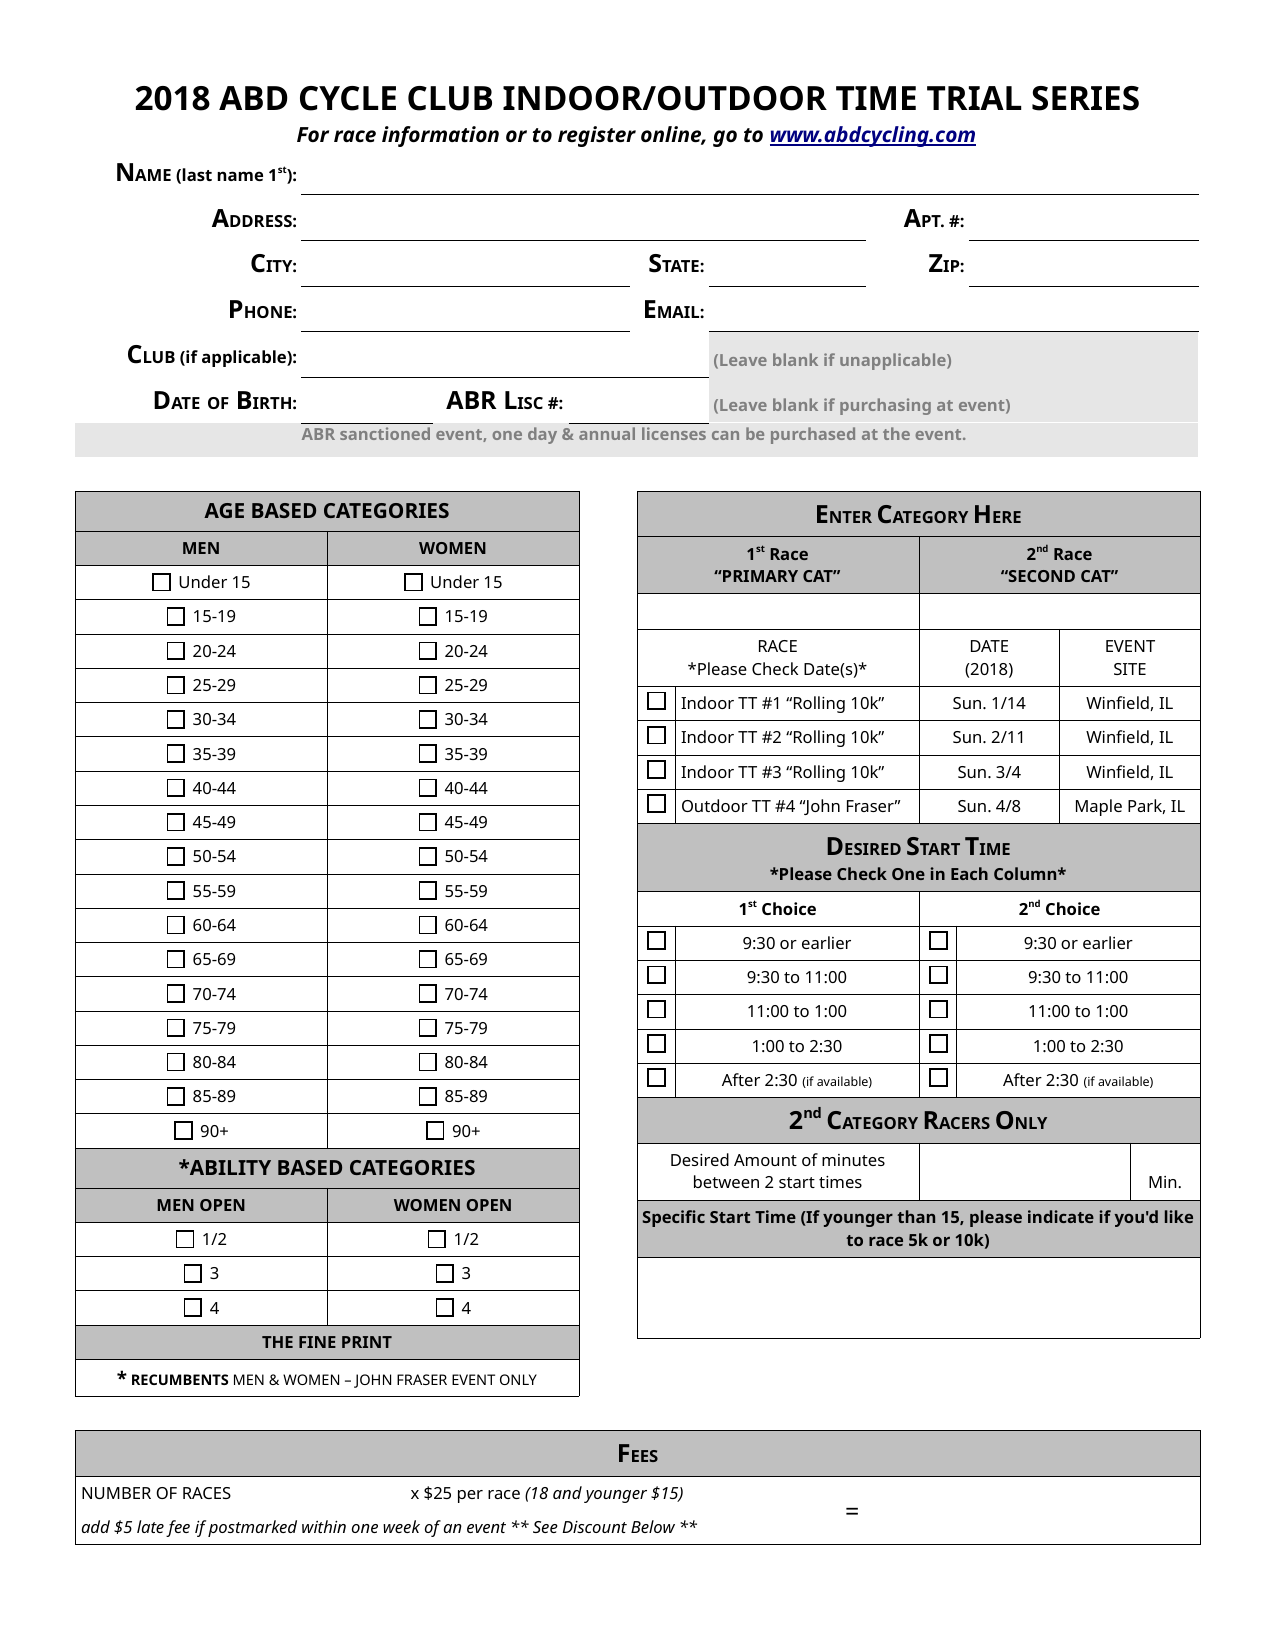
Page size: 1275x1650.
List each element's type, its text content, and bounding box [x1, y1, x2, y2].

table_cell 65-69 [76, 943, 327, 976]
table_cell 3 [76, 1257, 327, 1290]
table_cell 45-49 [76, 806, 327, 839]
table_cell 25-29 [328, 669, 579, 702]
table_header AGE BASED CATEGORIES [76, 492, 579, 531]
table_cell Specific Start Time (If younger than 15, please indicate if you'd like to race 5k or 10k) [638, 1201, 1200, 1257]
table_cell ADDRESS: [75, 194, 301, 240]
table_cell [920, 995, 956, 1028]
table_cell 45-49 [328, 806, 579, 839]
table_cell CLUB (if applicable): [75, 331, 301, 377]
table_cell THE FINE PRINT [76, 1326, 579, 1359]
table_cell ZIP: [866, 240, 969, 286]
table_cell [638, 1258, 1200, 1338]
table_cell Maple Park, IL [1060, 790, 1200, 823]
table_header [301, 149, 1198, 194]
table_cell 75-79 [328, 1012, 579, 1045]
table_cell [301, 195, 866, 240]
table_cell 9:30 or earlier [676, 927, 919, 960]
table_cell add $5 late fee if postmarked within one week of an event ** See Discount Below ** [76, 1510, 833, 1544]
table_cell [920, 927, 956, 960]
table_cell NUMBER OF RACES [76, 1477, 242, 1510]
table_cell DATE OF BIRTH: [75, 377, 301, 422]
table_cell 9:30 to 11:00 [957, 961, 1200, 994]
table_cell DESIRED START TIME *Please Check One in Each Column* [638, 824, 1200, 891]
table_cell 80-84 [328, 1046, 579, 1079]
table_cell 11:00 to 1:00 [676, 995, 919, 1028]
table_cell 2nd Choice [920, 892, 1200, 926]
table_cell 30-34 [76, 703, 327, 736]
table_cell 1:00 to 2:30 [676, 1030, 919, 1063]
table_cell 70-74 [76, 977, 327, 1011]
table_cell ABR LISC #: [433, 378, 568, 422]
table_cell Indoor TT #3 “Rolling 10k” [676, 756, 919, 789]
table_cell [920, 961, 956, 994]
table_cell 2nd CATEGORY RACERS ONLY [638, 1098, 1200, 1143]
table_cell 20-24 [328, 635, 579, 668]
table_cell [569, 378, 709, 422]
table_cell [969, 195, 1198, 240]
table_cell After 2:30 (if available) [957, 1064, 1200, 1097]
table_cell (Leave blank if purchasing at event) [709, 377, 1198, 422]
table_cell PHONE: [75, 286, 301, 331]
table_cell Desired Amount of minutes between 2 start times [638, 1144, 919, 1199]
table_cell 1st Race “PRIMARY CAT” [638, 537, 919, 593]
table_cell 90+ [328, 1114, 579, 1148]
table_cell [301, 287, 629, 331]
table_cell [920, 1030, 956, 1063]
table_cell WOMEN OPEN [328, 1189, 579, 1222]
table_cell = [833, 1477, 1200, 1544]
table_cell 1/2 [76, 1223, 327, 1256]
table_cell MEN OPEN [76, 1189, 327, 1222]
table_cell Winfield, IL [1060, 756, 1200, 789]
table_cell Outdoor TT #4 “John Fraser” [676, 790, 919, 823]
table_cell 90+ [76, 1114, 327, 1148]
table_cell [638, 927, 675, 960]
table_cell 1/2 [328, 1223, 579, 1256]
table_cell [301, 378, 433, 422]
table_cell [75, 423, 301, 457]
table_cell 85-89 [76, 1080, 327, 1113]
table_cell EMAIL: [630, 286, 709, 331]
table_cell *ABILITY BASED CATEGORIES [76, 1149, 579, 1188]
table_cell [301, 331, 709, 377]
table_cell [709, 286, 1198, 331]
table_cell 9:30 or earlier [957, 927, 1200, 960]
table_cell * RECUMBENTS MEN & WOMEN – JOHN FRASER EVENT ONLY [76, 1360, 579, 1396]
table_cell [242, 1477, 404, 1510]
table_cell 85-89 [328, 1080, 579, 1113]
table_cell 55-59 [328, 875, 579, 908]
table_cell 70-74 [328, 977, 579, 1011]
table_cell 30-34 [328, 703, 579, 736]
table_cell [920, 594, 1200, 629]
table_cell 60-64 [76, 909, 327, 942]
table_cell 11:00 to 1:00 [957, 995, 1200, 1028]
table_cell WOMEN [328, 532, 579, 565]
table_cell 1:00 to 2:30 [957, 1030, 1200, 1063]
table_cell 9:30 to 11:00 [676, 961, 919, 994]
table_cell [709, 241, 866, 286]
table_cell [638, 687, 675, 720]
table_cell [301, 241, 629, 286]
table_cell Under 15 [76, 566, 327, 599]
table_cell EVENT SITE [1060, 630, 1200, 686]
table_cell 55-59 [76, 875, 327, 908]
table_cell (Leave blank if unapplicable) [709, 332, 1198, 377]
table_cell [920, 1144, 1130, 1199]
table_cell 50-54 [328, 840, 579, 873]
text For race information or to register online, go to www.abdcycling.com [75, 120, 1200, 149]
table_cell 4 [76, 1291, 327, 1325]
table_cell 25-29 [76, 669, 327, 702]
table_cell [638, 995, 675, 1028]
table_cell 3 [328, 1257, 579, 1290]
table_cell 4 [328, 1291, 579, 1325]
table_cell Sun. 1/14 [920, 687, 1059, 720]
table_cell 60-64 [328, 909, 579, 942]
table_header ENTER CATEGORY HERE [638, 492, 1200, 536]
table_cell Winfield, IL [1060, 687, 1200, 720]
table_cell APT. #: [866, 195, 969, 240]
table_cell 35-39 [328, 737, 579, 771]
table_cell [638, 594, 919, 629]
table_cell Indoor TT #2 “Rolling 10k” [676, 721, 919, 754]
table_cell 15-19 [76, 600, 327, 633]
table_cell x $25 per race (18 and younger $15) [405, 1477, 833, 1510]
table_cell Under 15 [328, 566, 579, 599]
table_cell [638, 961, 675, 994]
text 2018 ABD CYCLE CLUB INDOOR/OUTDOOR TIME TRIAL SERIES [75, 75, 1200, 120]
table_cell 15-19 [328, 600, 579, 633]
table_cell Indoor TT #1 “Rolling 10k” [676, 687, 919, 720]
table_cell [638, 790, 675, 823]
table_cell [638, 756, 675, 789]
table_cell [920, 1064, 956, 1097]
table_cell Sun. 4/8 [920, 790, 1059, 823]
table_cell DATE (2018) [920, 630, 1059, 686]
table_cell [969, 241, 1198, 286]
table_cell 2nd Race “SECOND CAT” [920, 537, 1200, 593]
table_cell [638, 721, 675, 754]
table_cell 40-44 [328, 772, 579, 805]
table_cell Winfield, IL [1060, 721, 1200, 754]
table_cell Min. [1131, 1144, 1200, 1199]
table_cell Sun. 2/11 [920, 721, 1059, 754]
table_cell 1st Choice [638, 892, 919, 926]
table_cell STATE: [630, 241, 709, 286]
table_cell ABR sanctioned event, one day & annual licenses can be purchased at the event. [301, 423, 1198, 457]
table_header FEES [76, 1431, 1200, 1476]
table_cell RACE *Please Check Date(s)* [638, 630, 919, 686]
table_cell 20-24 [76, 635, 327, 668]
table_cell 80-84 [76, 1046, 327, 1079]
table_cell 40-44 [76, 772, 327, 805]
table_cell 65-69 [328, 943, 579, 976]
table_cell Sun. 3/4 [920, 756, 1059, 789]
table_cell 50-54 [76, 840, 327, 873]
table_cell CITY: [75, 240, 301, 286]
table_header NAME (last name 1st): [75, 149, 301, 194]
table_cell After 2:30 (if available) [676, 1064, 919, 1097]
table_cell [638, 1030, 675, 1063]
table_cell [638, 1064, 675, 1097]
table_cell 35-39 [76, 737, 327, 771]
table_cell 75-79 [76, 1012, 327, 1045]
table_cell MEN [76, 532, 327, 565]
